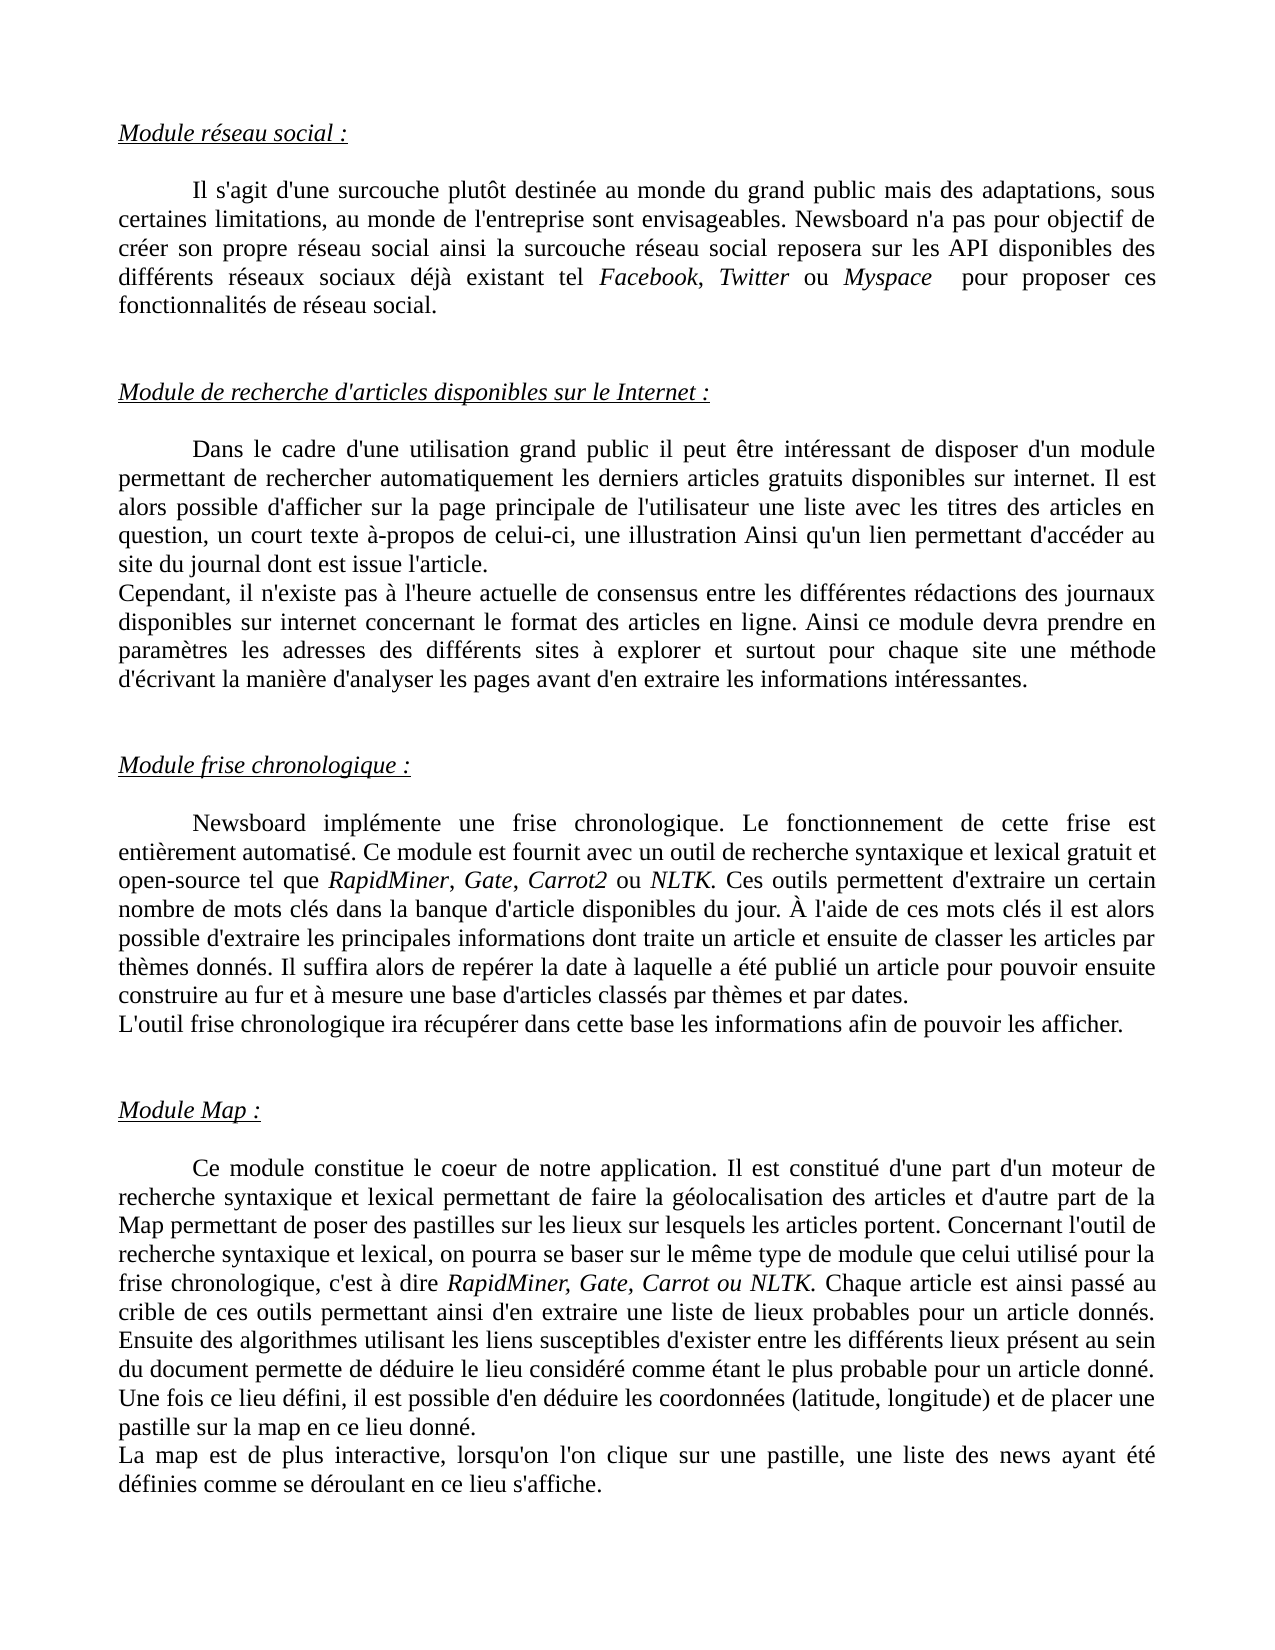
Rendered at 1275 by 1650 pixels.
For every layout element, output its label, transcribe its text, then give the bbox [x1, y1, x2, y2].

text Module Map : [118, 1096, 1157, 1124]
text Il s'agit d'une surcouche plutôt destinée au monde du grand public mais des adaptations, sous certaines limitations, au monde de l'entreprise sont envisageables. Newsboard n'a pas pour objectif de créer son propre réseau social ainsi la surcouche réseau social reposera sur les API disponibles des différents réseaux sociaux déjà existant tel Facebook, Twitter ou Myspace pour proposer ces fonctionnalités de réseau social. [118, 176, 1157, 319]
text Module réseau social : [118, 118, 1157, 147]
text Newsboard implémente une frise chronologique. Le fonctionnement de cette frise est entièrement automatisé. Ce module est fournit avec un outil de recherche syntaxique et lexical gratuit et open-source tel que RapidMiner, Gate, Carrot2 ou NLTK. Ces outils permettent d'extraire un certain nombre de mots clés dans la banque d'article disponibles du jour. À l'aide de ces mots clés il est alors possible d'extraire les principales informations dont traite un article et ensuite de classer les articles par thèmes donnés. Il suffira alors de repérer la date à laquelle a été publié un article pour pouvoir ensuite construire au fur et à mesure une base d'articles classés par thèmes et par dates. [118, 808, 1157, 1009]
text Module frise chronologique : [118, 751, 1157, 779]
text Module de recherche d'articles disponibles sur le Internet : [118, 377, 1157, 406]
text L'outil frise chronologique ira récupérer dans cette base les informations afin de pouvoir les afficher. [118, 1009, 1157, 1038]
text La map est de plus interactive, lorsqu'on l'on clique sur une pastille, une liste des news ayant été définies comme se déroulant en ce lieu s'affiche. [118, 1441, 1157, 1498]
text Ce module constitue le coeur de notre application. Il est constitué d'une part d'un moteur de recherche syntaxique et lexical permettant de faire la géolocalisation des articles et d'autre part de la Map permettant de poser des pastilles sur les lieux sur lesquels les articles portent. Concernant l'outil de recherche syntaxique et lexical, on pourra se baser sur le même type de module que celui utilisé pour la frise chronologique, c'est à dire RapidMiner, Gate, Carrot ou NLTK. Chaque article est ainsi passé au crible de ces outils permettant ainsi d'en extraire une liste de lieux probables pour un article donnés. Ensuite des algorithmes utilisant les liens susceptibles d'exister entre les différents lieux présent au sein du document permette de déduire le lieu considéré comme étant le plus probable pour un article donné. Une fois ce lieu défini, il est possible d'en déduire les coordonnées (latitude, longitude) et de placer une pastille sur la map en ce lieu donné. [118, 1153, 1157, 1441]
text Dans le cadre d'une utilisation grand public il peut être intéressant de disposer d'un module permettant de rechercher automatiquement les derniers articles gratuits disponibles sur internet. Il est alors possible d'afficher sur la page principale de l'utilisateur une liste avec les titres des articles en question, un court texte à-propos de celui-ci, une illustration Ainsi qu'un lien permettant d'accéder au site du journal dont est issue l'article. [118, 434, 1157, 578]
text Cependant, il n'existe pas à l'heure actuelle de consensus entre les différentes rédactions des journaux disponibles sur internet concernant le format des articles en ligne. Ainsi ce module devra prendre en paramètres les adresses des différents sites à explorer et surtout pour chaque site une méthode d'écrivant la manière d'analyser les pages avant d'en extraire les informations intéressantes. [118, 578, 1157, 693]
